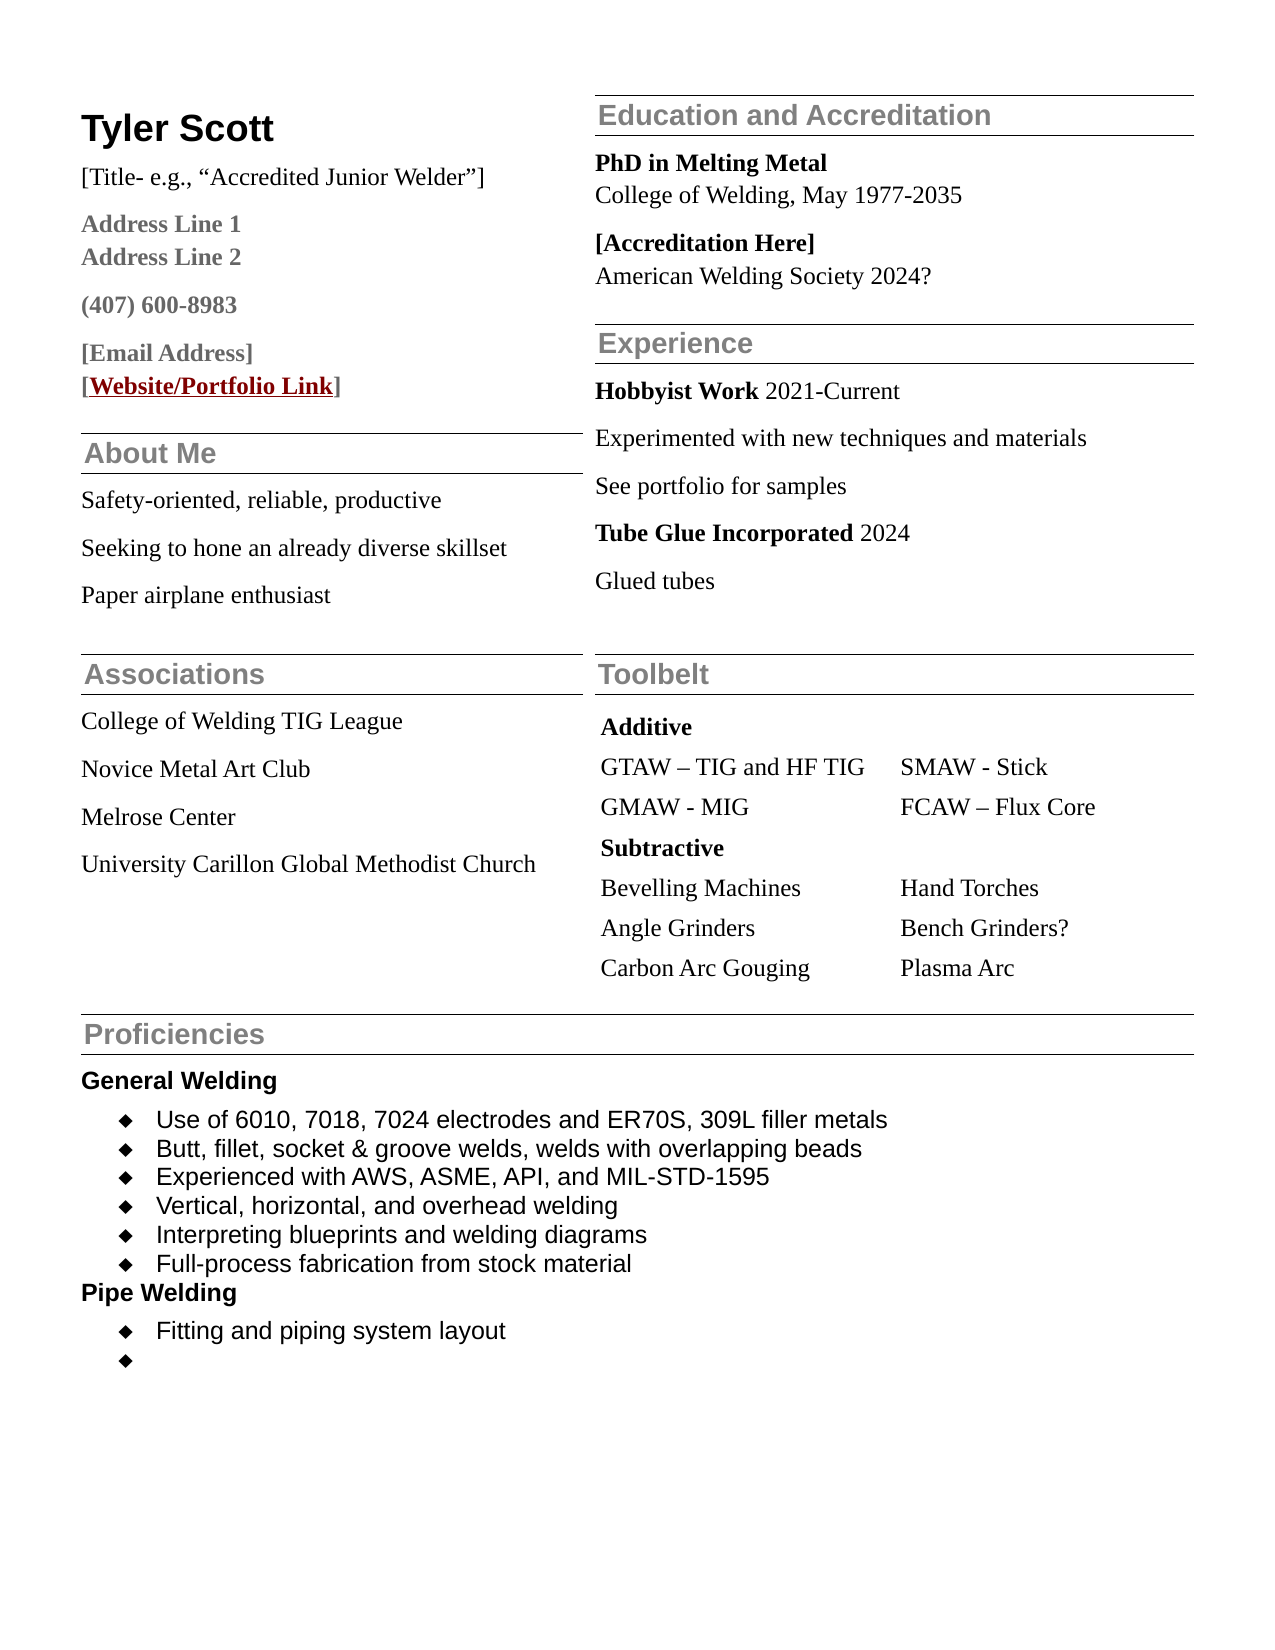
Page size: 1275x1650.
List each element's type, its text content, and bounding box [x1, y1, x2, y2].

table_cell Bench Grinders? [894, 908, 1194, 948]
table_header Education and Accreditation PhD in Melting Metal College of Welding, May 1977-2035 [Accreditation Here] American Welding Society 2024? Experience Hobbyist Work 2021-Current Experimented with new techniques and materials See portfolio for samples Tube Glue Incorporated 2024 Glued tubes [589, 75, 1200, 634]
table_cell Subtractive [595, 827, 1194, 867]
table_cell Carbon Arc Gouging [595, 948, 894, 988]
table_cell GTAW – TIG and HF TIG [595, 747, 894, 787]
table_cell SMAW - Stick [894, 747, 1194, 787]
table_cell Toolbelt [589, 634, 1200, 994]
table_cell Associations College of Welding TIG League Novice Metal Art Club Melrose Center University Carillon Global Methodist Church [75, 634, 589, 994]
table_cell GMAW - MIG [595, 787, 894, 827]
table_cell Hand Torches [894, 867, 1194, 907]
table_cell Plasma Arc [894, 948, 1194, 988]
table_cell Angle Grinders [595, 908, 894, 948]
table_cell Bevelling Machines [595, 867, 894, 907]
table_header Additive [595, 706, 1194, 747]
table_header Tyler Scott [Title- e.g., “Accredited Junior Welder”] Address Line 1 Address Line 2 (407) 600-8983 [Email Address] [Website/Portfolio Link] About Me Safety-oriented, reliable, productive Seeking to hone an already diverse skillset Paper airplane enthusiast [75, 75, 589, 634]
table_cell Proficiencies General Welding Use of 6010, 7018, 7024 electrodes and ER70S, 309L filler metals Butt, fillet, socket & groove welds, welds with overlapping beads Experienced with AWS, ASME, API, and MIL-STD-1595 Vertical, horizontal, and overhead welding Interpreting blueprints and welding diagrams Full-process fabrication from stock material Pipe Welding Fitting and piping system layout [75, 994, 1200, 1436]
table_cell FCAW – Flux Core [894, 787, 1194, 827]
